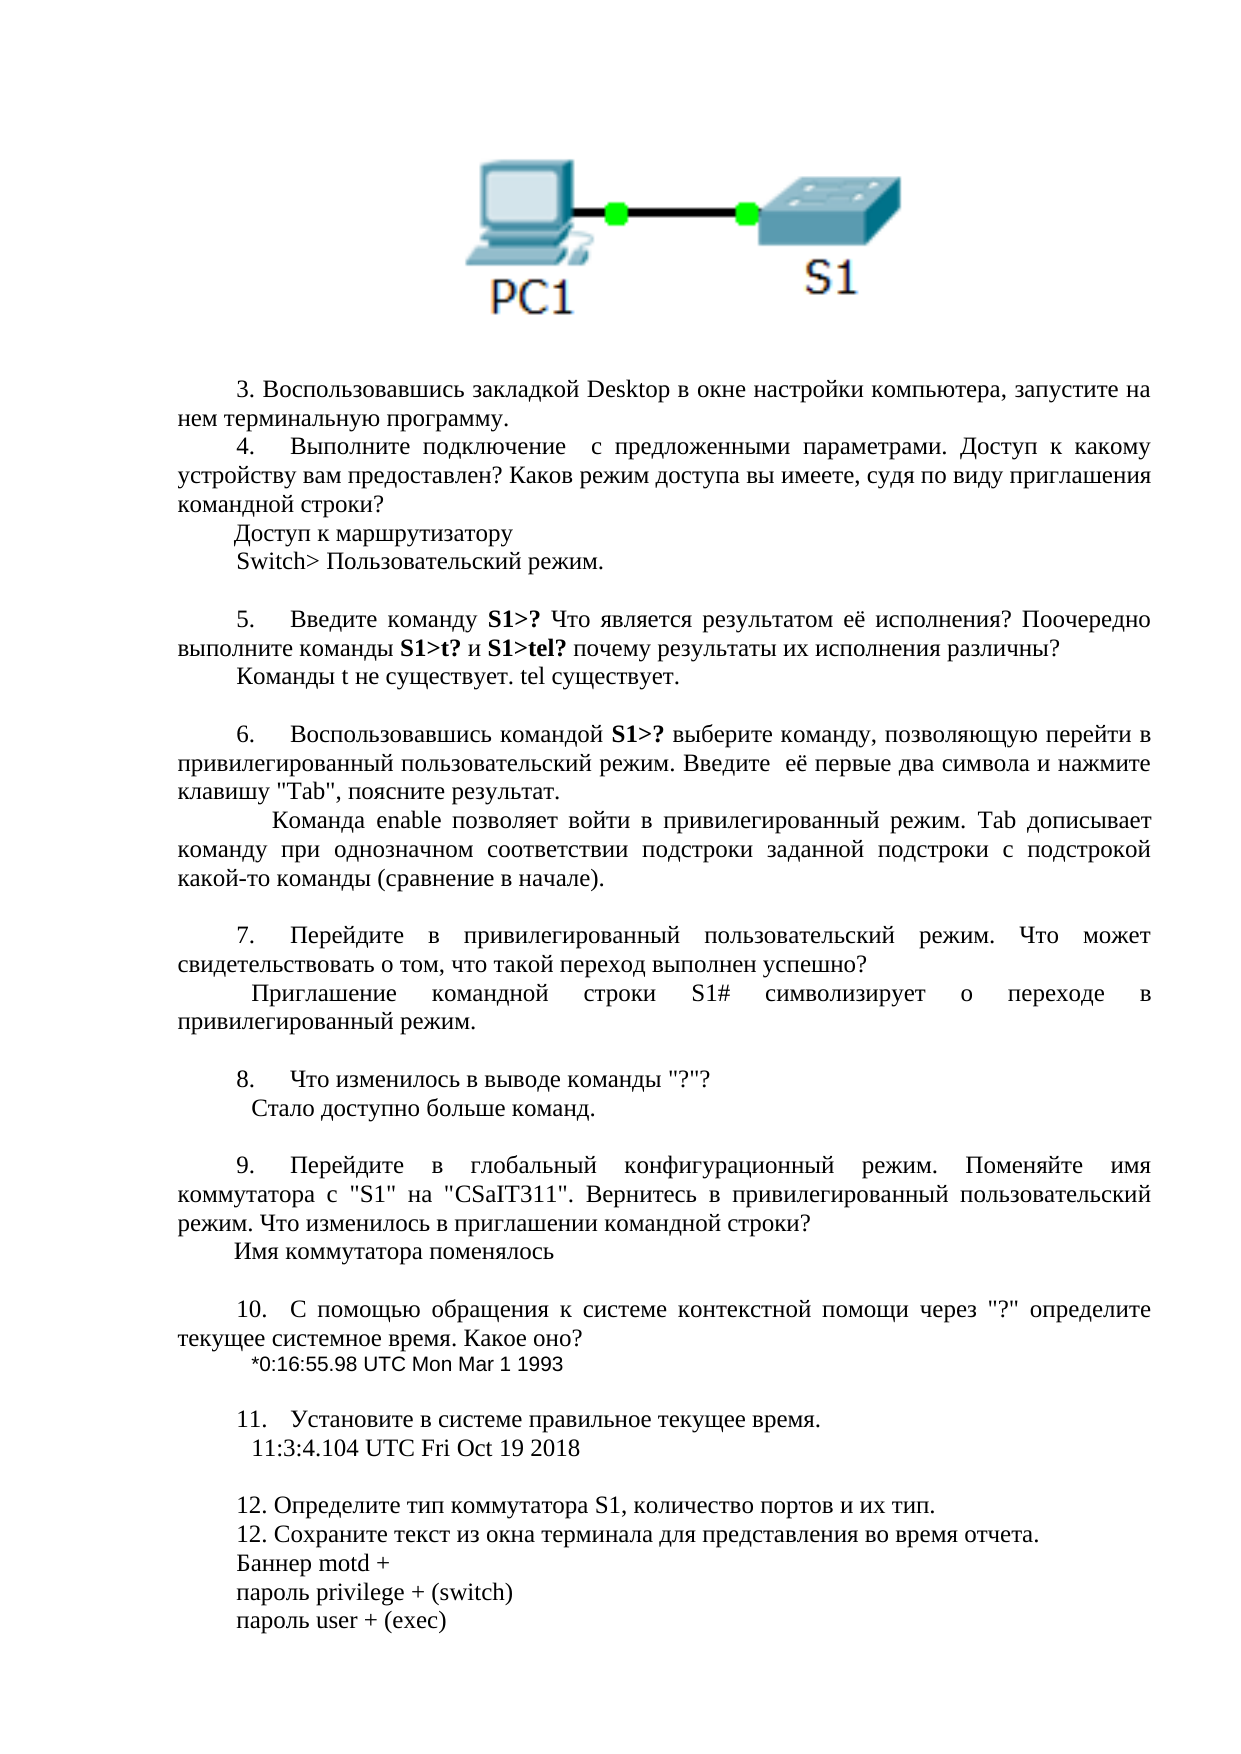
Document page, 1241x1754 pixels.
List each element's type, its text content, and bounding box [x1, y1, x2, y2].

text пароль privilege + (switch) [236, 1577, 1152, 1605]
list Имя коммутатора поменялось [177, 1236, 1152, 1265]
list Введите команду S1>? Что является результатом её исполнения? Поочередно выполните команды S1>t? и S1>tel? почему результаты их исполнения различны? [177, 604, 1152, 661]
text 12. Сохраните текст из окна терминала для представления во время отчета. [177, 1519, 1152, 1548]
text Switch> Пользовательский режим. [177, 546, 1152, 575]
list Установите в системе правильное текущее время. [177, 1404, 1152, 1433]
text пароль user + (exec) [236, 1605, 1152, 1634]
list Перейдите в привилегированный пользовательский режим. Что может свидетельствовать о том, что такой переход выполнен успешно? [177, 920, 1152, 978]
list Выполните подключение с предложенными параметрами. Доступ к какому устройству вам предоставлен? Каков режим доступа вы имеете, судя по виду приглашения командной строки? [177, 431, 1152, 518]
list Перейдите в глобальный конфигурационный режим. Поменяйте имя коммутатора с "S1" на "CSaIT311". Вернитесь в привилегированный пользовательский режим. Что изменилось в приглашении командной строки? [177, 1150, 1152, 1236]
list Стало доступно больше команд. [177, 1093, 1152, 1121]
text Команды t не существует. tel существует. [177, 661, 1152, 690]
list Что изменилось в выводе команды "?"? [177, 1064, 1152, 1093]
list Команда enable позволяет войти в привилегированный режим. Tab дописывает команду при однозначном соответствии подстроки заданной подстроки с подстрокой какой-то команды (сравнение в начале). [177, 805, 1152, 891]
list Приглашение командной строки S1# символизирует о переходе в привилегированный режим. [177, 978, 1152, 1035]
text Баннер motd + [236, 1548, 1152, 1577]
text 12. Определите тип коммутатора S1, количество портов и их тип. [177, 1490, 1152, 1519]
list 11:3:4.104 UTC Fri Oct 19 2018 [177, 1433, 1152, 1462]
list Воспользовавшись командой S1>? выберите команду, позволяющую перейти в привилегированный пользовательский режим. Введите её первые два символа и нажмите клавишу "Tab", поясните результат. [177, 719, 1152, 805]
picture [427, 118, 961, 346]
list С помощью обращения к системе контекстной помощи через "?" определите текущее системное время. Какое оно? [177, 1294, 1152, 1351]
list Доступ к маршрутизатору [177, 518, 1152, 546]
text 3. Воспользовавшись закладкой Desktop в окне настройки компьютера, запустите на нем терминальную программу. [177, 374, 1152, 431]
list *0:16:55.98 UTC Mon Mar 1 1993 [177, 1351, 1152, 1375]
